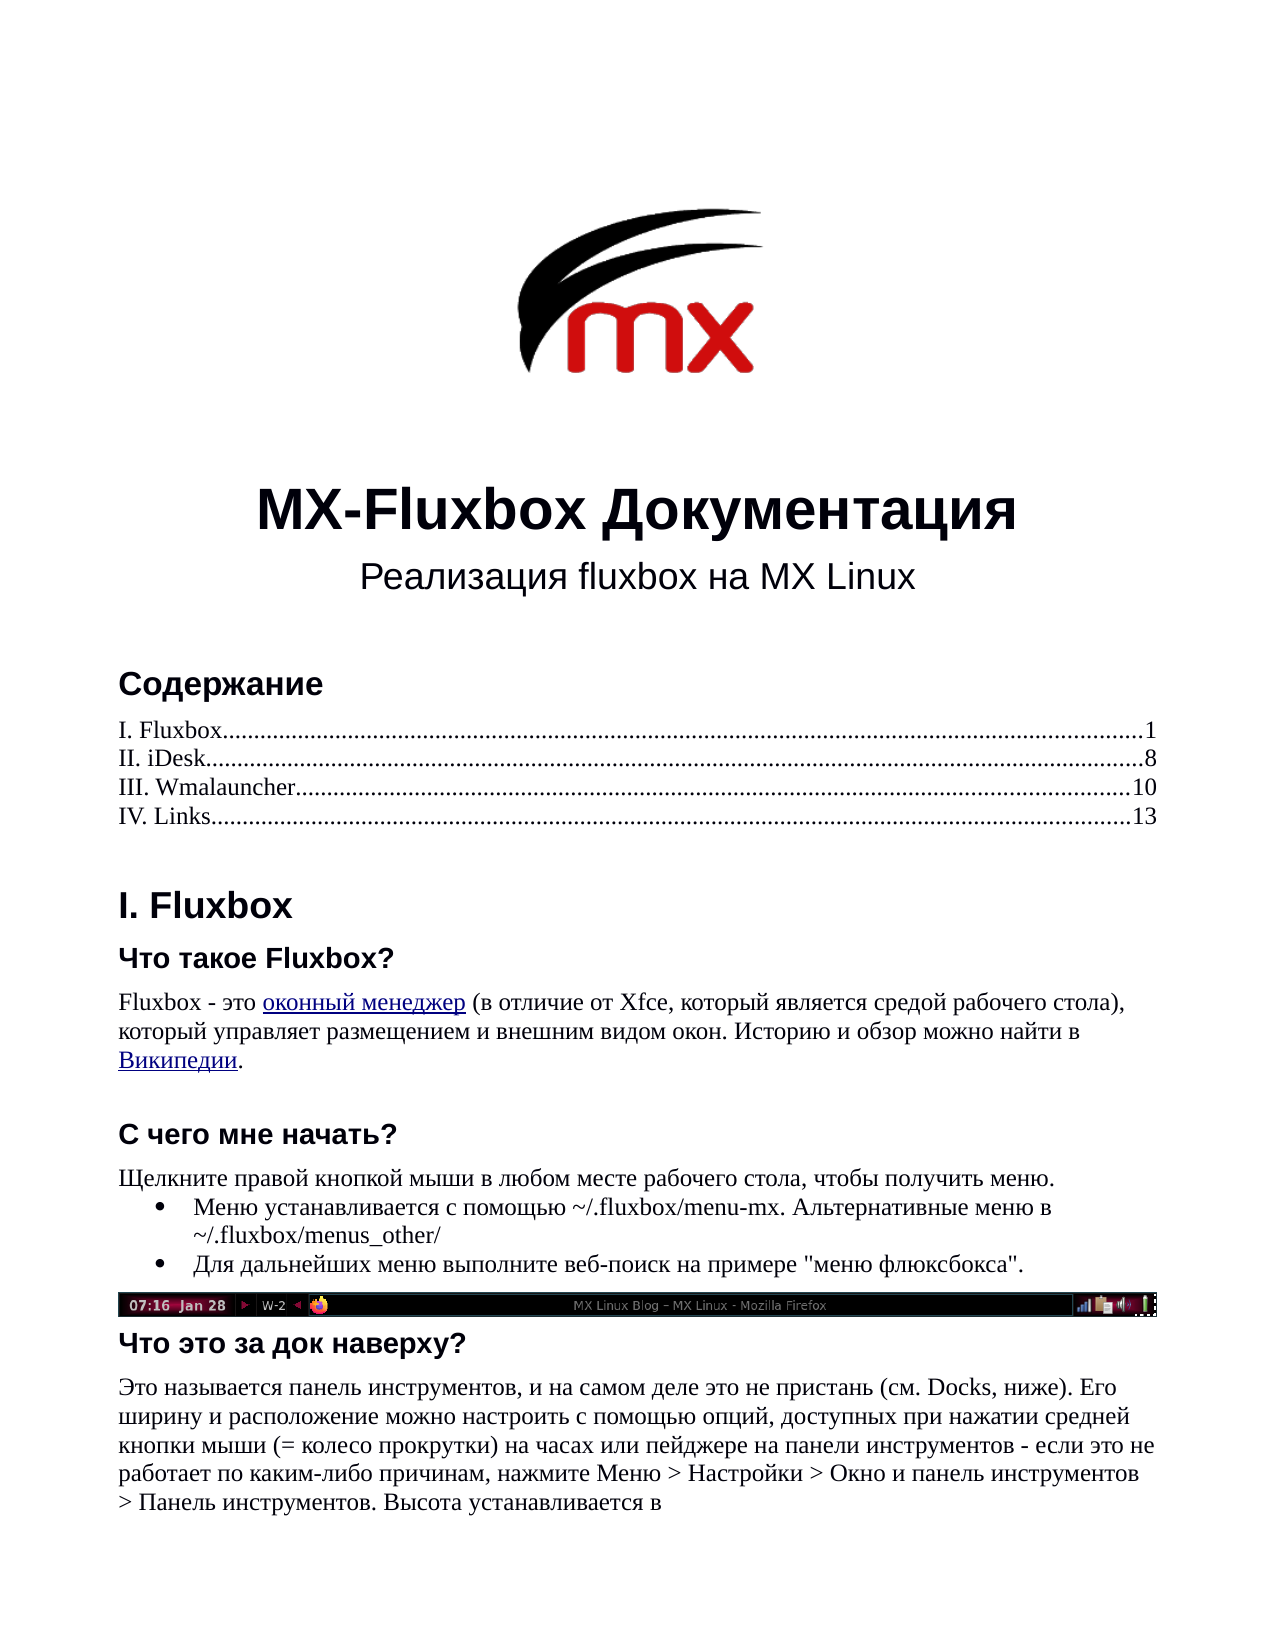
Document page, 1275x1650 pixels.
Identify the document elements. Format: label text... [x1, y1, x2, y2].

subtitle I. Fluxbox [118, 884, 1157, 927]
text Fluxbox - это оконный менеджер (в отличие от Xfce, который является средой рабочего стола), который управляет размещением и внешним видом окон. Историю и обзор можно найти в Википедии. [118, 987, 1157, 1074]
text II. iDesk 8 [118, 743, 1157, 772]
text IV. Links 13 [118, 801, 1157, 830]
text III. Wmalauncher 10 [118, 772, 1157, 801]
text Это называется панель инструментов, и на самом деле это не пристань (см. Docks, ниже). Его ширину и расположение можно настроить с помощью опций, доступных при нажатии средней кнопки мыши (= колесо прокрутки) на часах или пейджере на панели инструментов - если это не работает по каким-либо причинам, нажмите Меню > Настройки > Окно и панель инструментов > Панель инструментов. Высота устанавливается в [118, 1372, 1157, 1516]
text I. Fluxbox 1 [118, 715, 1157, 743]
subtitle С чего мне начать? [118, 1117, 1157, 1151]
subtitle Реализация fluxbox на MX Linux [118, 554, 1157, 597]
list Меню устанавливается с помощью ~/.fluxbox/menu-mx. Альтернативные меню в ~/.fluxbox/menus_other/ [156, 1192, 1157, 1249]
subtitle Содержание [118, 664, 1157, 702]
picture [118, 1292, 1157, 1317]
title MX-Fluxbox Документация [118, 474, 1157, 542]
subtitle Что это за док наверху? [118, 1317, 1157, 1360]
subtitle Что такое Fluxbox? [118, 941, 1157, 975]
picture [492, 146, 783, 437]
text Щелкните правой кнопкой мыши в любом месте рабочего стола, чтобы получить меню. [118, 1163, 1157, 1192]
list Для дальнейших меню выполните веб-поиск на примере "меню флюксбокса". [156, 1249, 1157, 1278]
